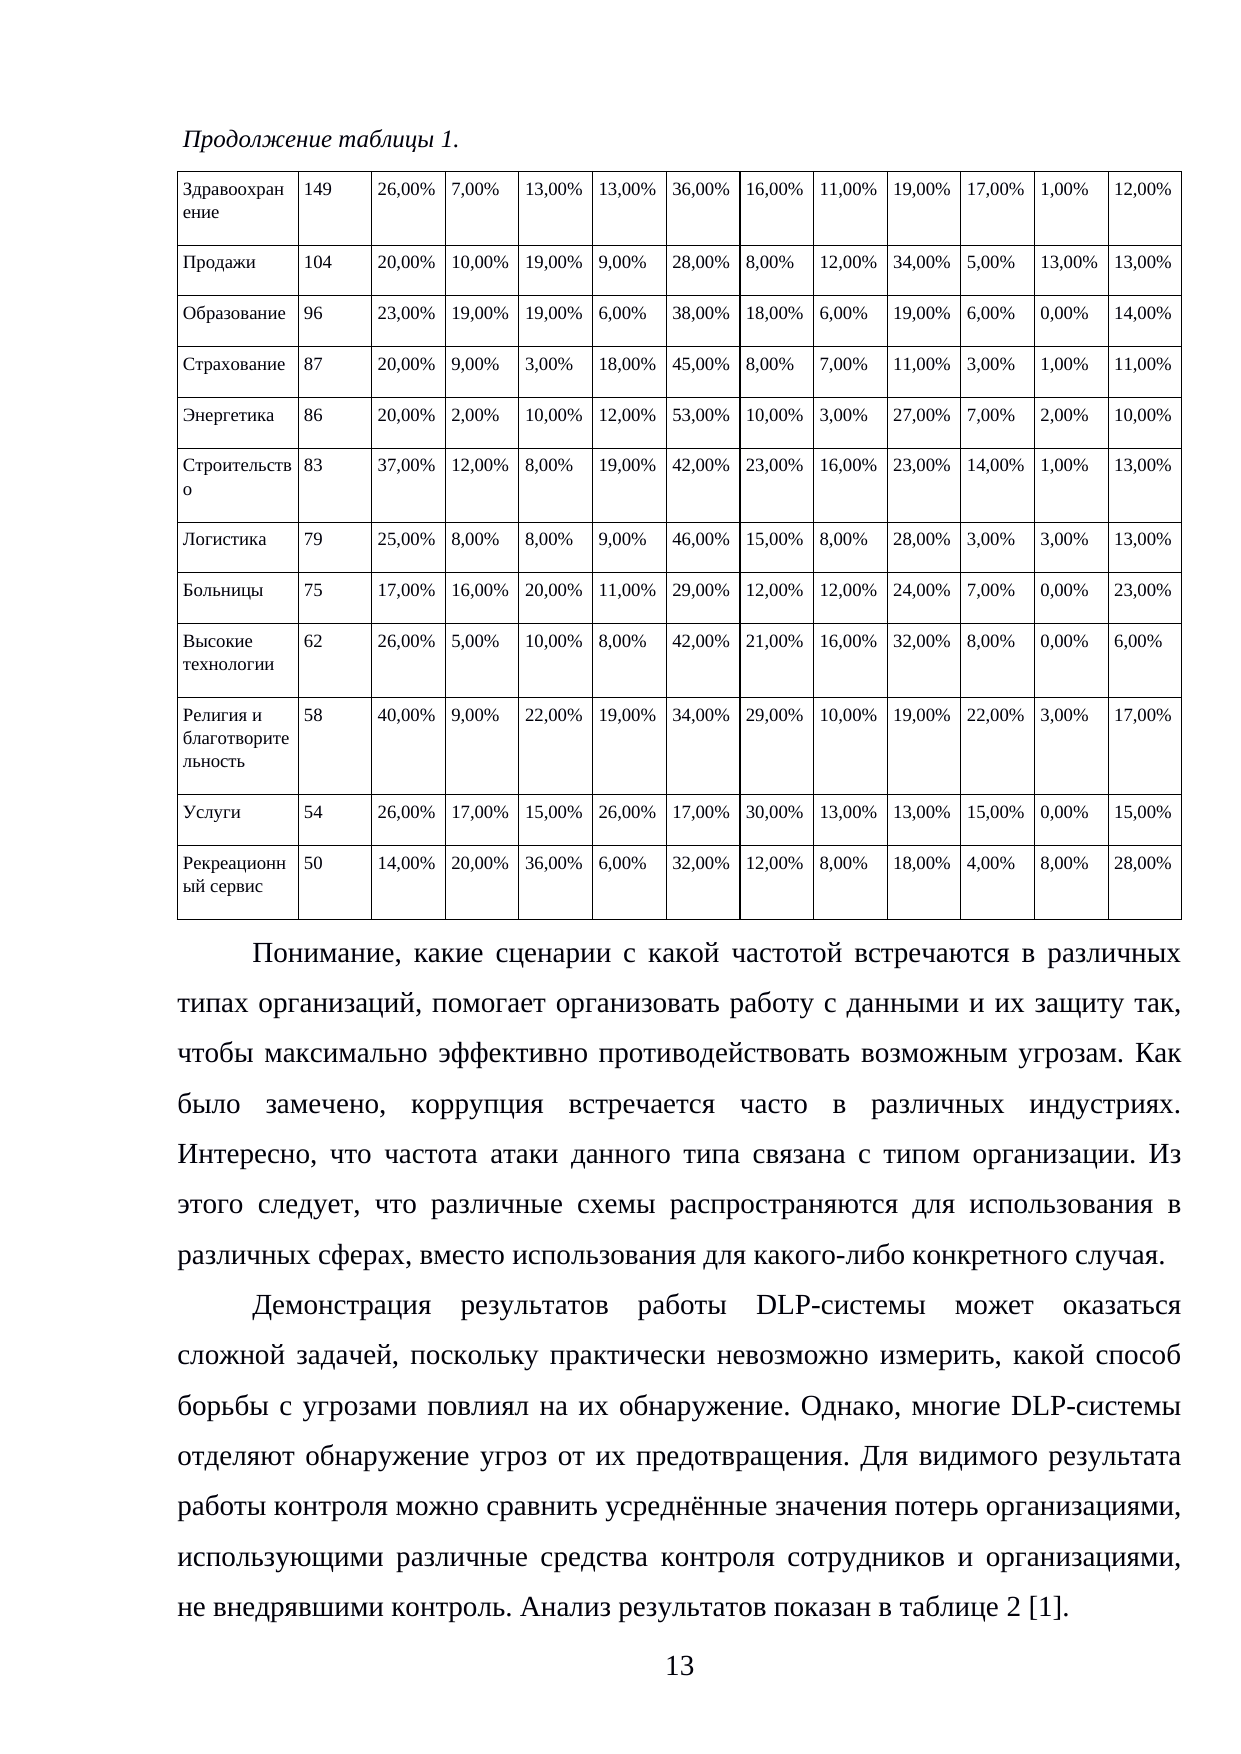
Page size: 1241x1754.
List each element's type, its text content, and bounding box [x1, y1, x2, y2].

table_cell 5,00% [446, 624, 518, 697]
table_cell 19,00% [593, 698, 666, 794]
table_cell 87 [299, 347, 371, 397]
table_cell 7,00% [961, 573, 1034, 623]
table_cell 9,00% [593, 246, 666, 295]
table_cell 26,00% [593, 795, 666, 845]
table_cell 6,00% [593, 846, 666, 919]
table_cell 8,00% [814, 523, 887, 572]
table_cell 13,00% [814, 795, 887, 845]
table_cell Продажи [178, 246, 298, 295]
table_cell 13,00% [888, 795, 960, 845]
table_cell 7,00% [446, 172, 518, 245]
table_cell 83 [299, 449, 371, 522]
table_cell 9,00% [446, 698, 518, 794]
table_cell 38,00% [667, 296, 739, 346]
table_cell 45,00% [667, 347, 739, 397]
table_cell 12,00% [814, 246, 887, 295]
table_cell 10,00% [741, 398, 813, 448]
table_cell 19,00% [593, 449, 666, 522]
table_cell Страхование [178, 347, 298, 397]
table_cell 20,00% [372, 347, 445, 397]
table_cell 11,00% [888, 347, 960, 397]
table_cell 28,00% [888, 523, 960, 572]
table_cell 16,00% [741, 172, 813, 245]
table_cell 15,00% [741, 523, 813, 572]
table_cell 23,00% [741, 449, 813, 522]
table_cell 75 [299, 573, 371, 623]
table_cell 1,00% [1035, 347, 1108, 397]
table_cell 6,00% [593, 296, 666, 346]
table_cell 19,00% [888, 698, 960, 794]
table_cell 6,00% [1109, 624, 1181, 697]
table_cell 19,00% [446, 296, 518, 346]
table_cell 28,00% [667, 246, 739, 295]
table_cell 17,00% [667, 795, 739, 845]
table_cell 36,00% [667, 172, 739, 245]
table_cell 13,00% [1109, 246, 1181, 295]
table_cell 42,00% [667, 624, 739, 697]
table_cell 19,00% [888, 296, 960, 346]
table_cell 12,00% [593, 398, 666, 448]
table_cell 8,00% [519, 523, 592, 572]
table_cell 86 [299, 398, 371, 448]
table_cell 62 [299, 624, 371, 697]
table_cell 8,00% [1035, 846, 1108, 919]
table_cell 22,00% [519, 698, 592, 794]
table_cell Высокие технологии [178, 624, 298, 697]
table_cell 0,00% [1035, 624, 1108, 697]
table_cell 22,00% [961, 698, 1034, 794]
table_cell 10,00% [1109, 398, 1181, 448]
table_cell 26,00% [372, 795, 445, 845]
table_cell Рекреационный сервис [178, 846, 298, 919]
table_cell 17,00% [1109, 698, 1181, 794]
table_cell 20,00% [519, 573, 592, 623]
table_cell 23,00% [1109, 573, 1181, 623]
table_cell 18,00% [593, 347, 666, 397]
table_cell 149 [299, 172, 371, 245]
table_cell 8,00% [593, 624, 666, 697]
table_cell 13,00% [1109, 523, 1181, 572]
table_cell 10,00% [446, 246, 518, 295]
table_cell 12,00% [1109, 172, 1181, 245]
table_cell 0,00% [1035, 296, 1108, 346]
table_cell 29,00% [667, 573, 739, 623]
table_cell 6,00% [814, 296, 887, 346]
table_cell 12,00% [446, 449, 518, 522]
table_cell 3,00% [961, 523, 1034, 572]
table_cell 7,00% [961, 398, 1034, 448]
table_cell 13,00% [1109, 449, 1181, 522]
table_cell 23,00% [372, 296, 445, 346]
table_cell Образование [178, 296, 298, 346]
table_cell 1,00% [1035, 172, 1108, 245]
text Понимание, какие сценарии с какой частотой встречаются в различных типах организаций, помогает организовать работу с данными и их защиту так, чтобы максимально эффективно противодействовать возможным угрозам. Как было замечено, коррупция встречается часто в различных индустриях. Интересно, что частота атаки данного типа связана с типом организации. Из этого следует, что различные схемы распространяются для использования в различных сферах, вместо использования для какого-либо конкретного случая. [177, 935, 1182, 1270]
table_cell 3,00% [814, 398, 887, 448]
table_cell 20,00% [446, 846, 518, 919]
table_cell 14,00% [961, 449, 1034, 522]
table_cell 3,00% [1035, 698, 1108, 794]
table_cell 1,00% [1035, 449, 1108, 522]
table_cell 9,00% [593, 523, 666, 572]
table_cell 27,00% [888, 398, 960, 448]
table_cell 17,00% [372, 573, 445, 623]
table_cell 19,00% [519, 296, 592, 346]
table_cell 15,00% [961, 795, 1034, 845]
table_cell 16,00% [814, 449, 887, 522]
table_cell 11,00% [814, 172, 887, 245]
table_cell 50 [299, 846, 371, 919]
table_cell 0,00% [1035, 573, 1108, 623]
table_cell 4,00% [961, 846, 1034, 919]
table_cell 13,00% [1035, 246, 1108, 295]
table_cell 12,00% [741, 846, 813, 919]
table_cell 13,00% [593, 172, 666, 245]
table_cell 3,00% [961, 347, 1034, 397]
table_cell 16,00% [446, 573, 518, 623]
table_cell 3,00% [1035, 523, 1108, 572]
table_cell 32,00% [667, 846, 739, 919]
table_cell 54 [299, 795, 371, 845]
table_cell Логистика [178, 523, 298, 572]
table_cell 19,00% [519, 246, 592, 295]
table_cell 6,00% [961, 296, 1034, 346]
table_cell Больницы [178, 573, 298, 623]
table_cell 17,00% [446, 795, 518, 845]
table_cell 0,00% [1035, 795, 1108, 845]
table_cell 79 [299, 523, 371, 572]
table_cell 29,00% [741, 698, 813, 794]
table_cell Энергетика [178, 398, 298, 448]
table_cell 15,00% [519, 795, 592, 845]
table_cell 96 [299, 296, 371, 346]
table_cell 14,00% [372, 846, 445, 919]
table_cell 11,00% [593, 573, 666, 623]
table_cell Строительство [178, 449, 298, 522]
table_cell 7,00% [814, 347, 887, 397]
table_cell 34,00% [888, 246, 960, 295]
table_cell 9,00% [446, 347, 518, 397]
table_cell 13,00% [519, 172, 592, 245]
table_cell Религия и благотворительность [178, 698, 298, 794]
table_cell 18,00% [888, 846, 960, 919]
table_cell 3,00% [519, 347, 592, 397]
table_cell 32,00% [888, 624, 960, 697]
table_cell 34,00% [667, 698, 739, 794]
table_cell 12,00% [814, 573, 887, 623]
table_cell 58 [299, 698, 371, 794]
text Демонстрация результатов работы DLP-системы может оказаться сложной задачей, поскольку практически невозможно измерить, какой способ борьбы с угрозами повлиял на их обнаружение. Однако, многие DLP-системы отделяют обнаружение угроз от их предотвращения. Для видимого результата работы контроля можно сравнить усреднённые значения потерь организациями, использующими различные средства контроля сотрудников и организациями, не внедрявшими контроль. Анализ результатов показан в таблице 2 [1]. [177, 1287, 1182, 1622]
table_header Продолжение таблицы 1. [177, 119, 1182, 171]
table_cell 24,00% [888, 573, 960, 623]
table_cell 46,00% [667, 523, 739, 572]
table_cell 26,00% [372, 624, 445, 697]
table_cell 15,00% [1109, 795, 1181, 845]
table_cell 10,00% [814, 698, 887, 794]
table_cell 5,00% [961, 246, 1034, 295]
table_cell 21,00% [741, 624, 813, 697]
table_cell 10,00% [519, 624, 592, 697]
table_cell Здравоохранение [178, 172, 298, 245]
table_cell 28,00% [1109, 846, 1181, 919]
table_cell 2,00% [446, 398, 518, 448]
table_cell 10,00% [519, 398, 592, 448]
table_cell 16,00% [814, 624, 887, 697]
table_cell 2,00% [1035, 398, 1108, 448]
table_cell 42,00% [667, 449, 739, 522]
table_cell 8,00% [961, 624, 1034, 697]
table_cell 20,00% [372, 246, 445, 295]
table_cell 26,00% [372, 172, 445, 245]
table_cell 18,00% [741, 296, 813, 346]
table_cell 12,00% [741, 573, 813, 623]
table_cell 37,00% [372, 449, 445, 522]
table_cell 8,00% [519, 449, 592, 522]
table_cell 53,00% [667, 398, 739, 448]
table_cell 36,00% [519, 846, 592, 919]
table_cell 104 [299, 246, 371, 295]
table_cell 17,00% [961, 172, 1034, 245]
table_cell 8,00% [741, 347, 813, 397]
table_cell 14,00% [1109, 296, 1181, 346]
table_cell 20,00% [372, 398, 445, 448]
table_cell 40,00% [372, 698, 445, 794]
table_cell 8,00% [446, 523, 518, 572]
table_cell 11,00% [1109, 347, 1181, 397]
table_cell 8,00% [814, 846, 887, 919]
table_cell 8,00% [741, 246, 813, 295]
table_cell Услуги [178, 795, 298, 845]
table_cell 23,00% [888, 449, 960, 522]
table_cell 30,00% [741, 795, 813, 845]
table_cell 19,00% [888, 172, 960, 245]
table_cell 25,00% [372, 523, 445, 572]
